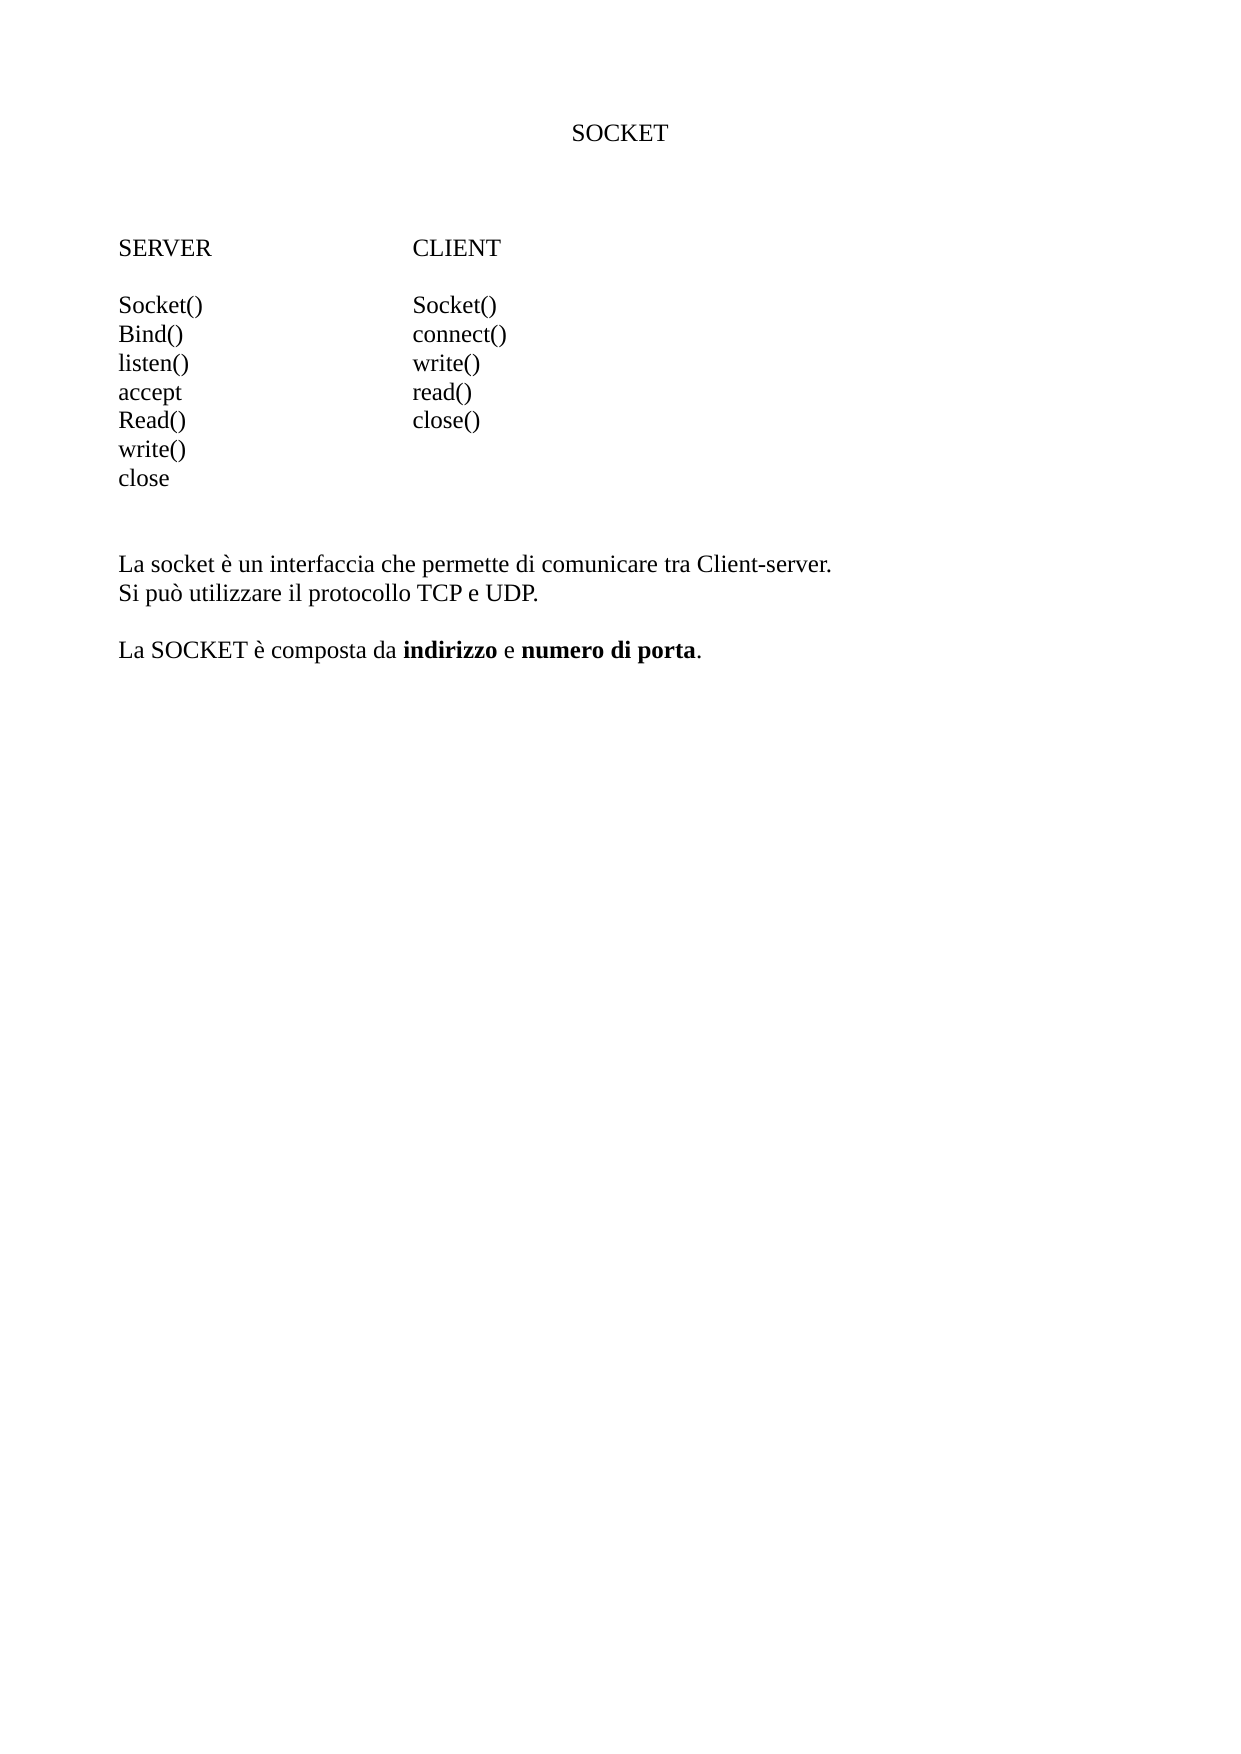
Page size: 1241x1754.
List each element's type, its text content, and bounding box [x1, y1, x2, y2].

text SERVER CLIENT [118, 233, 1122, 262]
text write() [118, 434, 1122, 463]
text La socket è un interfaccia che permette di comunicare tra Client-server. [118, 549, 1122, 578]
text La SOCKET è composta da indirizzo e numero di porta. [118, 636, 1122, 664]
text SOCKET [118, 118, 1122, 147]
text accept read() [118, 377, 1122, 406]
text Socket() Socket() [118, 291, 1122, 319]
text listen() write() [118, 348, 1122, 377]
text Bind() connect() [118, 319, 1122, 348]
text Si può utilizzare il protocollo TCP e UDP. [118, 578, 1122, 607]
text Read() close() [118, 406, 1122, 434]
text close [118, 463, 1122, 492]
